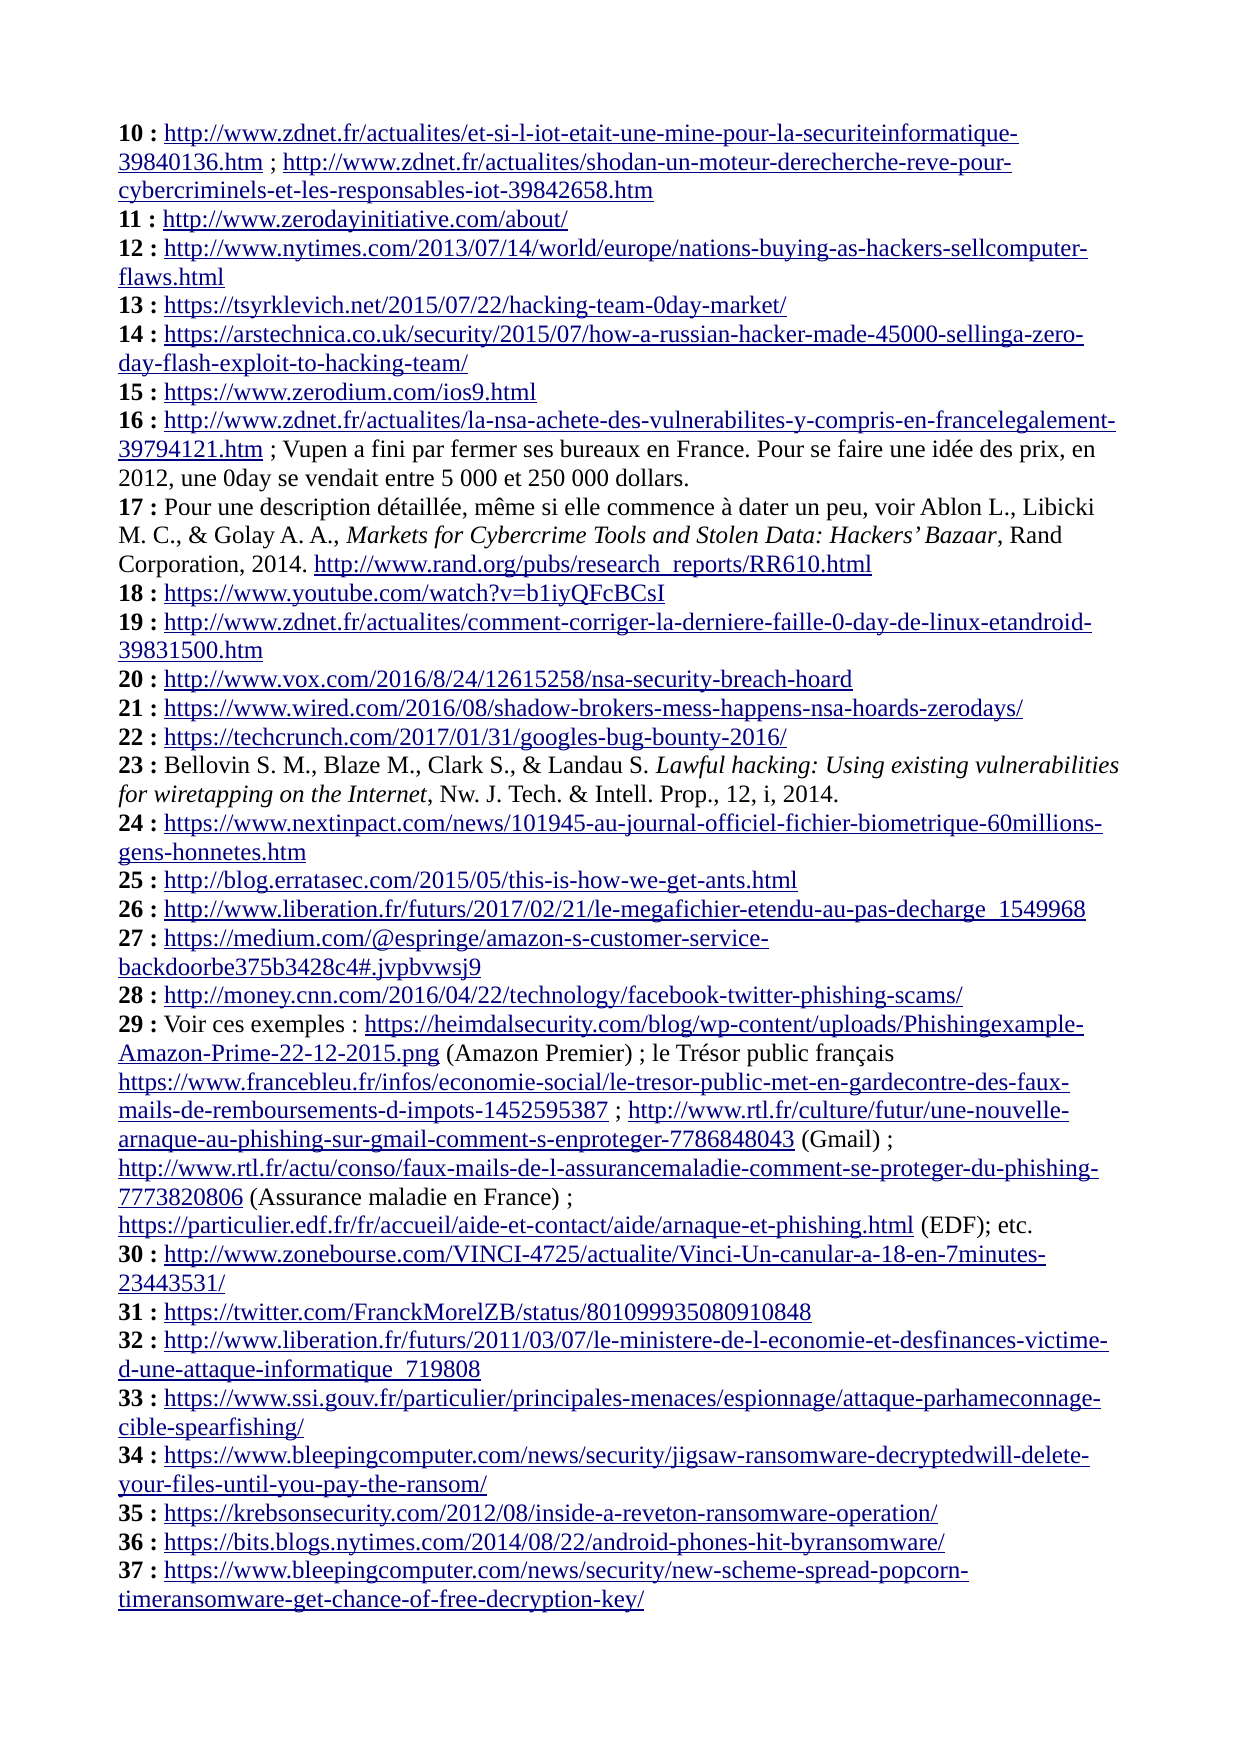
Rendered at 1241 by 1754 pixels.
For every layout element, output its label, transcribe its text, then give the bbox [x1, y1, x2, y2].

text 25 : http://blog.erratasec.com/2015/05/this-is-how-we-get-ants.html [118, 866, 1122, 894]
text 27 : https://medium.com/@espringe/amazon-s-customer-service-backdoorbe375b3428c4#.jvpbvwsj9 [118, 923, 1122, 981]
text 34 : https://www.bleepingcomputer.com/news/security/jigsaw-ransomware-decryptedwill-delete-your-files-until-you-pay-the-ransom/ [118, 1441, 1122, 1498]
text 30 : http://www.zonebourse.com/VINCI-4725/actualite/Vinci-Un-canular-a-18-en-7minutes-23443531/ [118, 1239, 1122, 1297]
text 35 : https://krebsonsecurity.com/2012/08/inside-a-reveton-ransomware-operation/ [118, 1498, 1122, 1527]
text 29 : Voir ces exemples : https://heimdalsecurity.com/blog/wp-content/uploads/Phishingexample-Amazon-Prime-22-12-2015.png (Amazon Premier) ; le Trésor public français https://www.francebleu.fr/infos/economie-social/le-tresor-public-met-en-gardecontre-des-faux-mails-de-remboursements-d-impots-1452595387 ; http://www.rtl.fr/culture/futur/une-nouvelle-arnaque-au-phishing-sur-gmail-comment-s-enproteger-7786848043 (Gmail) ; http://www.rtl.fr/actu/conso/faux-mails-de-l-assurancemaladie-comment-se-proteger-du-phishing-7773820806 (Assurance maladie en France) ; https://particulier.edf.fr/fr/accueil/aide-et-contact/aide/arnaque-et-phishing.html (EDF); etc. [118, 1009, 1122, 1239]
text 18 : https://www.youtube.com/watch?v=b1iyQFcBCsI [118, 578, 1122, 607]
text 23 : Bellovin S. M., Blaze M., Clark S., & Landau S. Lawful hacking: Using existing vulnerabilities for wiretapping on the Internet, Nw. J. Tech. & Intell. Prop., 12, i, 2014. [118, 751, 1122, 808]
text 16 : http://www.zdnet.fr/actualites/la-nsa-achete-des-vulnerabilites-y-compris-en-francelegalement-39794121.htm ; Vupen a fini par fermer ses bureaux en France. Pour se faire une idée des prix, en 2012, une 0day se vendait entre 5 000 et 250 000 dollars. [118, 406, 1122, 492]
text 21 : https://www.wired.com/2016/08/shadow-brokers-mess-happens-nsa-hoards-zerodays/ [118, 693, 1122, 722]
text 24 : https://www.nextinpact.com/news/101945-au-journal-officiel-fichier-biometrique-60millions-gens-honnetes.htm [118, 808, 1122, 866]
text 31 : https://twitter.com/FranckMorelZB/status/801099935080910848 [118, 1297, 1122, 1326]
text 33 : https://www.ssi.gouv.fr/particulier/principales-menaces/espionnage/attaque-parhameconnage-cible-spearfishing/ [118, 1383, 1122, 1441]
text 36 : https://bits.blogs.nytimes.com/2014/08/22/android-phones-hit-byransomware/ [118, 1527, 1122, 1556]
text 37 : https://www.bleepingcomputer.com/news/security/new-scheme-spread-popcorn-timeransomware-get-chance-of-free-decryption-key/ [118, 1556, 1122, 1613]
text 12 : http://www.nytimes.com/2013/07/14/world/europe/nations-buying-as-hackers-sellcomputer-flaws.html [118, 233, 1122, 291]
text 17 : Pour une description détaillée, même si elle commence à dater un peu, voir Ablon L., Libicki M. C., & Golay A. A., Markets for Cybercrime Tools and Stolen Data: Hackers’ Bazaar, Rand Corporation, 2014. http://www.rand.org/pubs/research_reports/RR610.html [118, 492, 1122, 578]
text 26 : http://www.liberation.fr/futurs/2017/02/21/le-megafichier-etendu-au-pas-decharge_1549968 [118, 894, 1122, 923]
text 32 : http://www.liberation.fr/futurs/2011/03/07/le-ministere-de-l-economie-et-desfinances-victime-d-une-attaque-informatique_719808 [118, 1326, 1122, 1383]
text 22 : https://techcrunch.com/2017/01/31/googles-bug-bounty-2016/ [118, 722, 1122, 751]
text 15 : https://www.zerodium.com/ios9.html [118, 377, 1122, 406]
text 14 : https://arstechnica.co.uk/security/2015/07/how-a-russian-hacker-made-45000-sellinga-zero-day-flash-exploit-to-hacking-team/ [118, 319, 1122, 377]
text 11 : http://www.zerodayinitiative.com/about/ [118, 204, 1122, 233]
text 13 : https://tsyrklevich.net/2015/07/22/hacking-team-0day-market/ [118, 291, 1122, 319]
text 19 : http://www.zdnet.fr/actualites/comment-corriger-la-derniere-faille-0-day-de-linux-etandroid-39831500.htm [118, 607, 1122, 664]
text 10 : http://www.zdnet.fr/actualites/et-si-l-iot-etait-une-mine-pour-la-securiteinformatique-39840136.htm ; http://www.zdnet.fr/actualites/shodan-un-moteur-derecherche-reve-pour-cybercriminels-et-les-responsables-iot-39842658.htm [118, 118, 1122, 204]
text 20 : http://www.vox.com/2016/8/24/12615258/nsa-security-breach-hoard [118, 664, 1122, 693]
text 28 : http://money.cnn.com/2016/04/22/technology/facebook-twitter-phishing-scams/ [118, 981, 1122, 1009]
